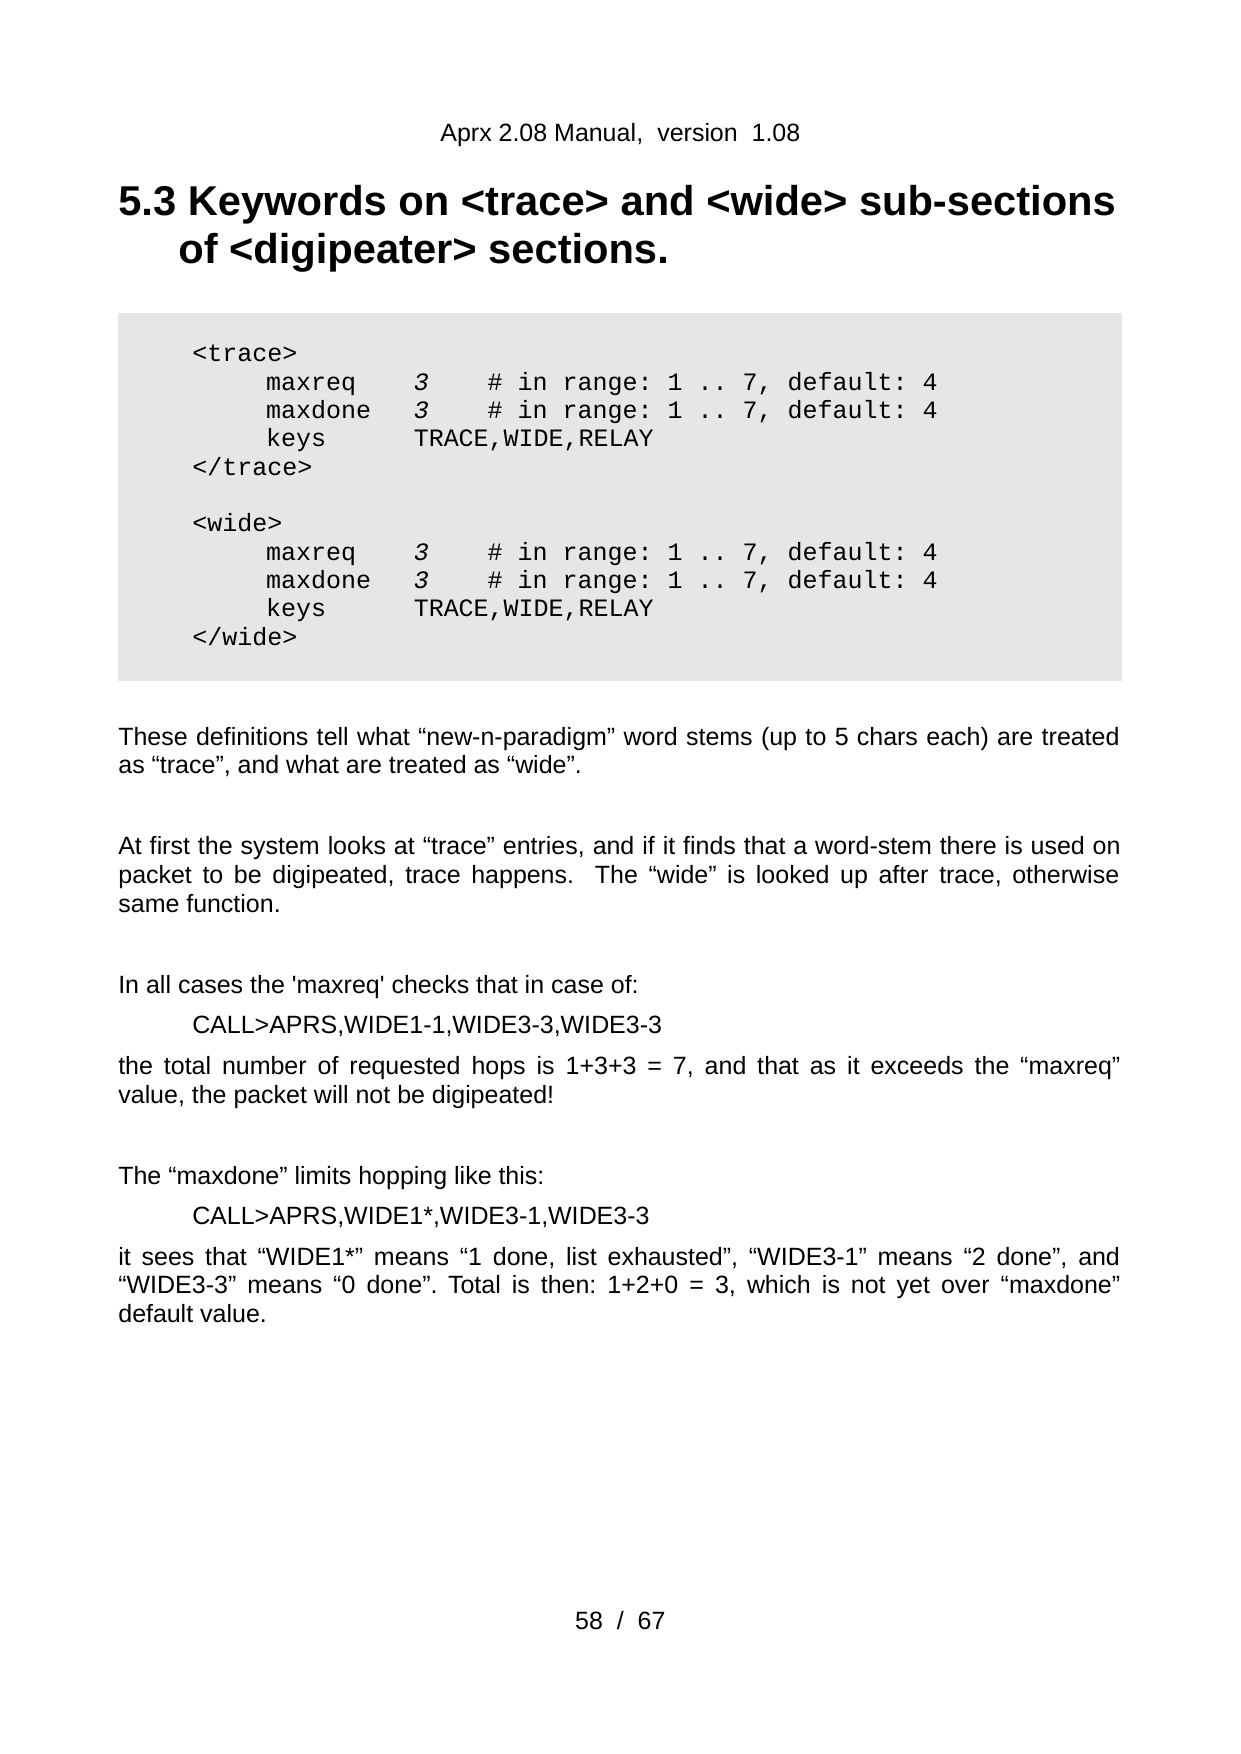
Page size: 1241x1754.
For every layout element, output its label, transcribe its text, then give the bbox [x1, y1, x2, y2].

text The “maxdone” limits hopping like this: [118, 1161, 1122, 1189]
text <trace> [118, 341, 1122, 369]
text it sees that “WIDE1*” means “1 done, list exhausted”, “WIDE3-1” means “2 done”, and “WIDE3-3” means “0 done”. Total is then: 1+2+0 = 3, which is not yet over “maxdone” default value. [118, 1242, 1122, 1328]
text </trace> [118, 454, 1122, 483]
text maxdone 3 # in range: 1 .. 7, default: 4 [118, 568, 1122, 596]
text keys TRACE,WIDE,RELAY [118, 426, 1122, 454]
text CALL>APRS,WIDE1-1,WIDE3-3,WIDE3-3 [118, 1010, 1122, 1039]
subtitle Keywords on <trace> and <wide> sub-sections of <digipeater> sections. [118, 176, 1122, 272]
text </wide> [118, 624, 1122, 653]
text the total number of requested hops is 1+3+3 = 7, and that as it exceeds the “maxreq” value, the packet will not be digipeated! [118, 1051, 1122, 1108]
text maxdone 3 # in range: 1 .. 7, default: 4 [118, 398, 1122, 426]
text keys TRACE,WIDE,RELAY [118, 596, 1122, 624]
text maxreq 3 # in range: 1 .. 7, default: 4 [118, 539, 1122, 568]
text At first the system looks at “trace” entries, and if it finds that a word-stem there is used on packet to be digipeated, trace happens. The “wide” is looked up after trace, otherwise same function. [118, 831, 1122, 918]
text In all cases the 'maxreq' checks that in case of: [118, 970, 1122, 999]
text These definitions tell what “new-n-paradigm” word stems (up to 5 chars each) are treated as “trace”, and what are treated as “wide”. [118, 722, 1122, 779]
text CALL>APRS,WIDE1*,WIDE3-1,WIDE3-3 [118, 1201, 1122, 1230]
text <wide> [118, 511, 1122, 539]
text maxreq 3 # in range: 1 .. 7, default: 4 [118, 369, 1122, 398]
